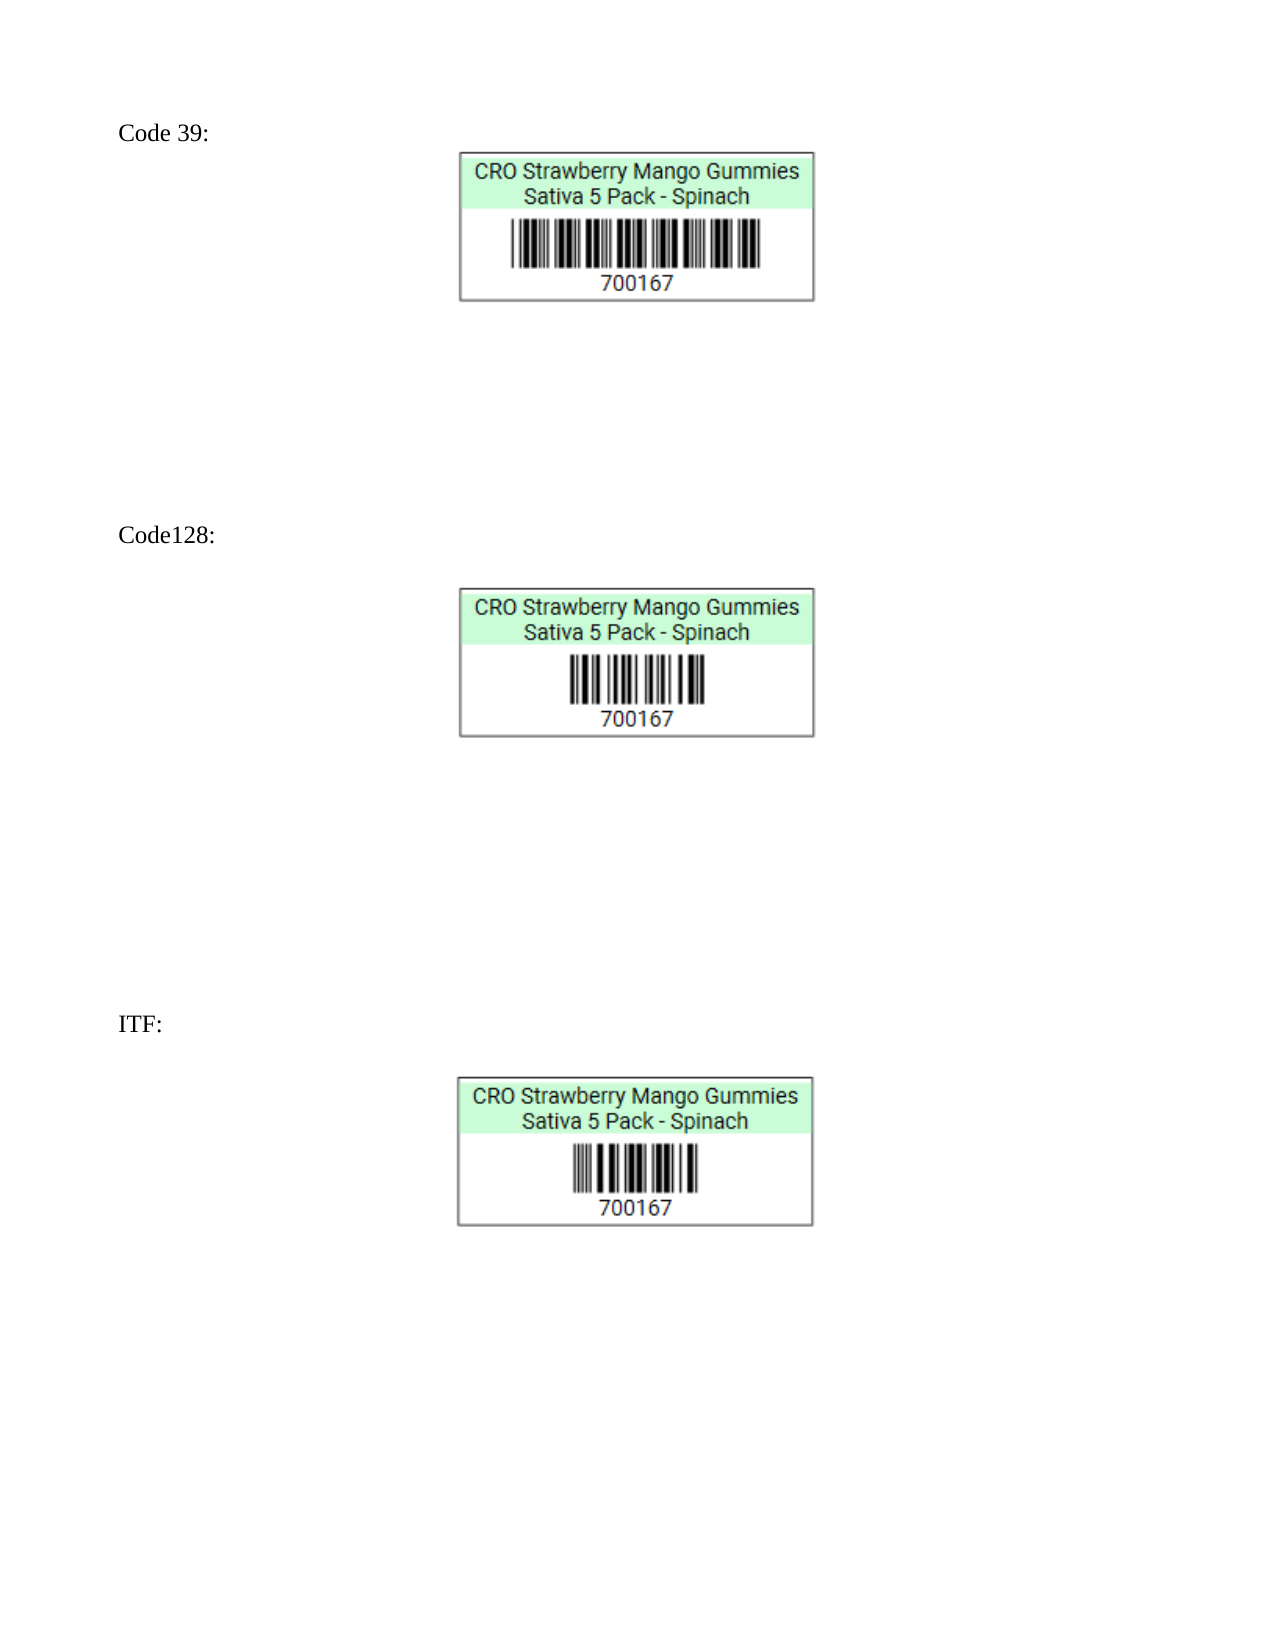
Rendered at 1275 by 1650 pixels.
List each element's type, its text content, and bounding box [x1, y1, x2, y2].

text ITF: [118, 1009, 1157, 1038]
picture [453, 146, 822, 310]
text Code 39: [118, 118, 1157, 147]
picture [451, 1074, 824, 1230]
picture [453, 582, 822, 741]
text Code128: [118, 492, 1157, 549]
